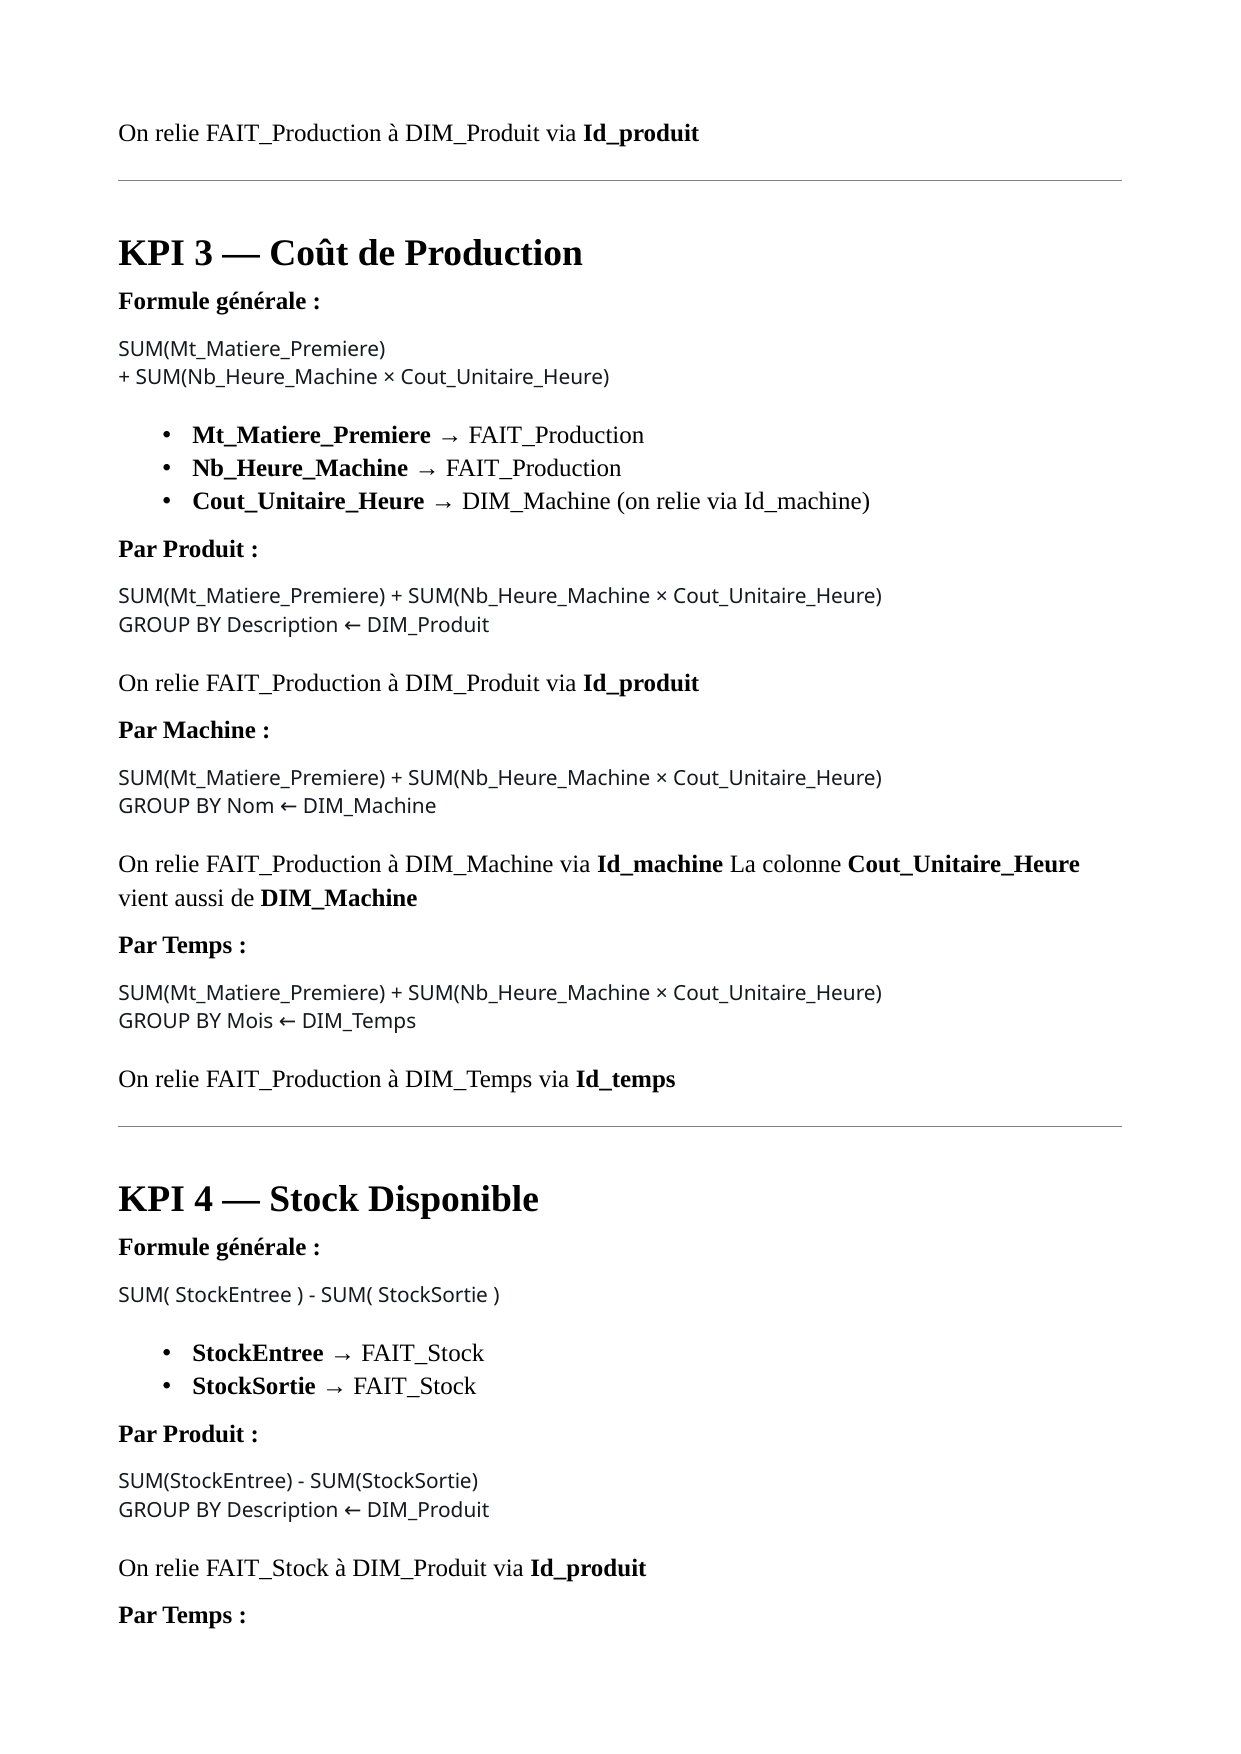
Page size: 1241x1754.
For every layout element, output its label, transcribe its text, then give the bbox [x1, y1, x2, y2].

text On relie FAIT_Production à DIM_Produit via Id_produit [118, 118, 1122, 147]
text SUM(Mt_Matiere_Premiere) + SUM(Nb_Heure_Machine × Cout_Unitaire_Heure) [118, 978, 1122, 1006]
text Formule générale : [118, 1232, 1122, 1261]
text Par Temps : [118, 1600, 1122, 1629]
subtitle KPI 4 — Stock Disponible [118, 1177, 1122, 1220]
text Par Produit : [118, 1419, 1122, 1447]
text SUM(Mt_Matiere_Premiere) [118, 334, 1122, 362]
list Cout_Unitaire_Heure → DIM_Machine (on relie via Id_machine) [162, 486, 1122, 515]
list Mt_Matiere_Premiere → FAIT_Production [162, 420, 1122, 449]
text SUM( StockEntree ) - SUM( StockSortie ) [118, 1280, 1122, 1308]
text SUM(StockEntree) - SUM(StockSortie) [118, 1466, 1122, 1495]
text GROUP BY Description ← DIM_Produit [118, 1495, 1122, 1523]
text + SUM(Nb_Heure_Machine × Cout_Unitaire_Heure) [118, 362, 1122, 391]
list StockSortie → FAIT_Stock [162, 1371, 1122, 1400]
text Par Machine : [118, 716, 1122, 744]
subtitle KPI 3 — Coût de Production [118, 231, 1122, 274]
text Par Produit : [118, 534, 1122, 563]
list Nb_Heure_Machine → FAIT_Production [162, 453, 1122, 482]
text GROUP BY Description ← DIM_Produit [118, 610, 1122, 638]
text On relie FAIT_Production à DIM_Machine via Id_machine La colonne Cout_Unitaire_Heure vient aussi de DIM_Machine [118, 849, 1122, 911]
text Formule générale : [118, 286, 1122, 315]
list StockEntree → FAIT_Stock [162, 1338, 1122, 1367]
text On relie FAIT_Production à DIM_Temps via Id_temps [118, 1064, 1122, 1093]
text GROUP BY Mois ← DIM_Temps [118, 1006, 1122, 1035]
text SUM(Mt_Matiere_Premiere) + SUM(Nb_Heure_Machine × Cout_Unitaire_Heure) [118, 763, 1122, 792]
text SUM(Mt_Matiere_Premiere) + SUM(Nb_Heure_Machine × Cout_Unitaire_Heure) [118, 582, 1122, 610]
text Par Temps : [118, 930, 1122, 959]
text On relie FAIT_Production à DIM_Produit via Id_produit [118, 668, 1122, 697]
text GROUP BY Nom ← DIM_Machine [118, 792, 1122, 820]
text On relie FAIT_Stock à DIM_Produit via Id_produit [118, 1553, 1122, 1581]
